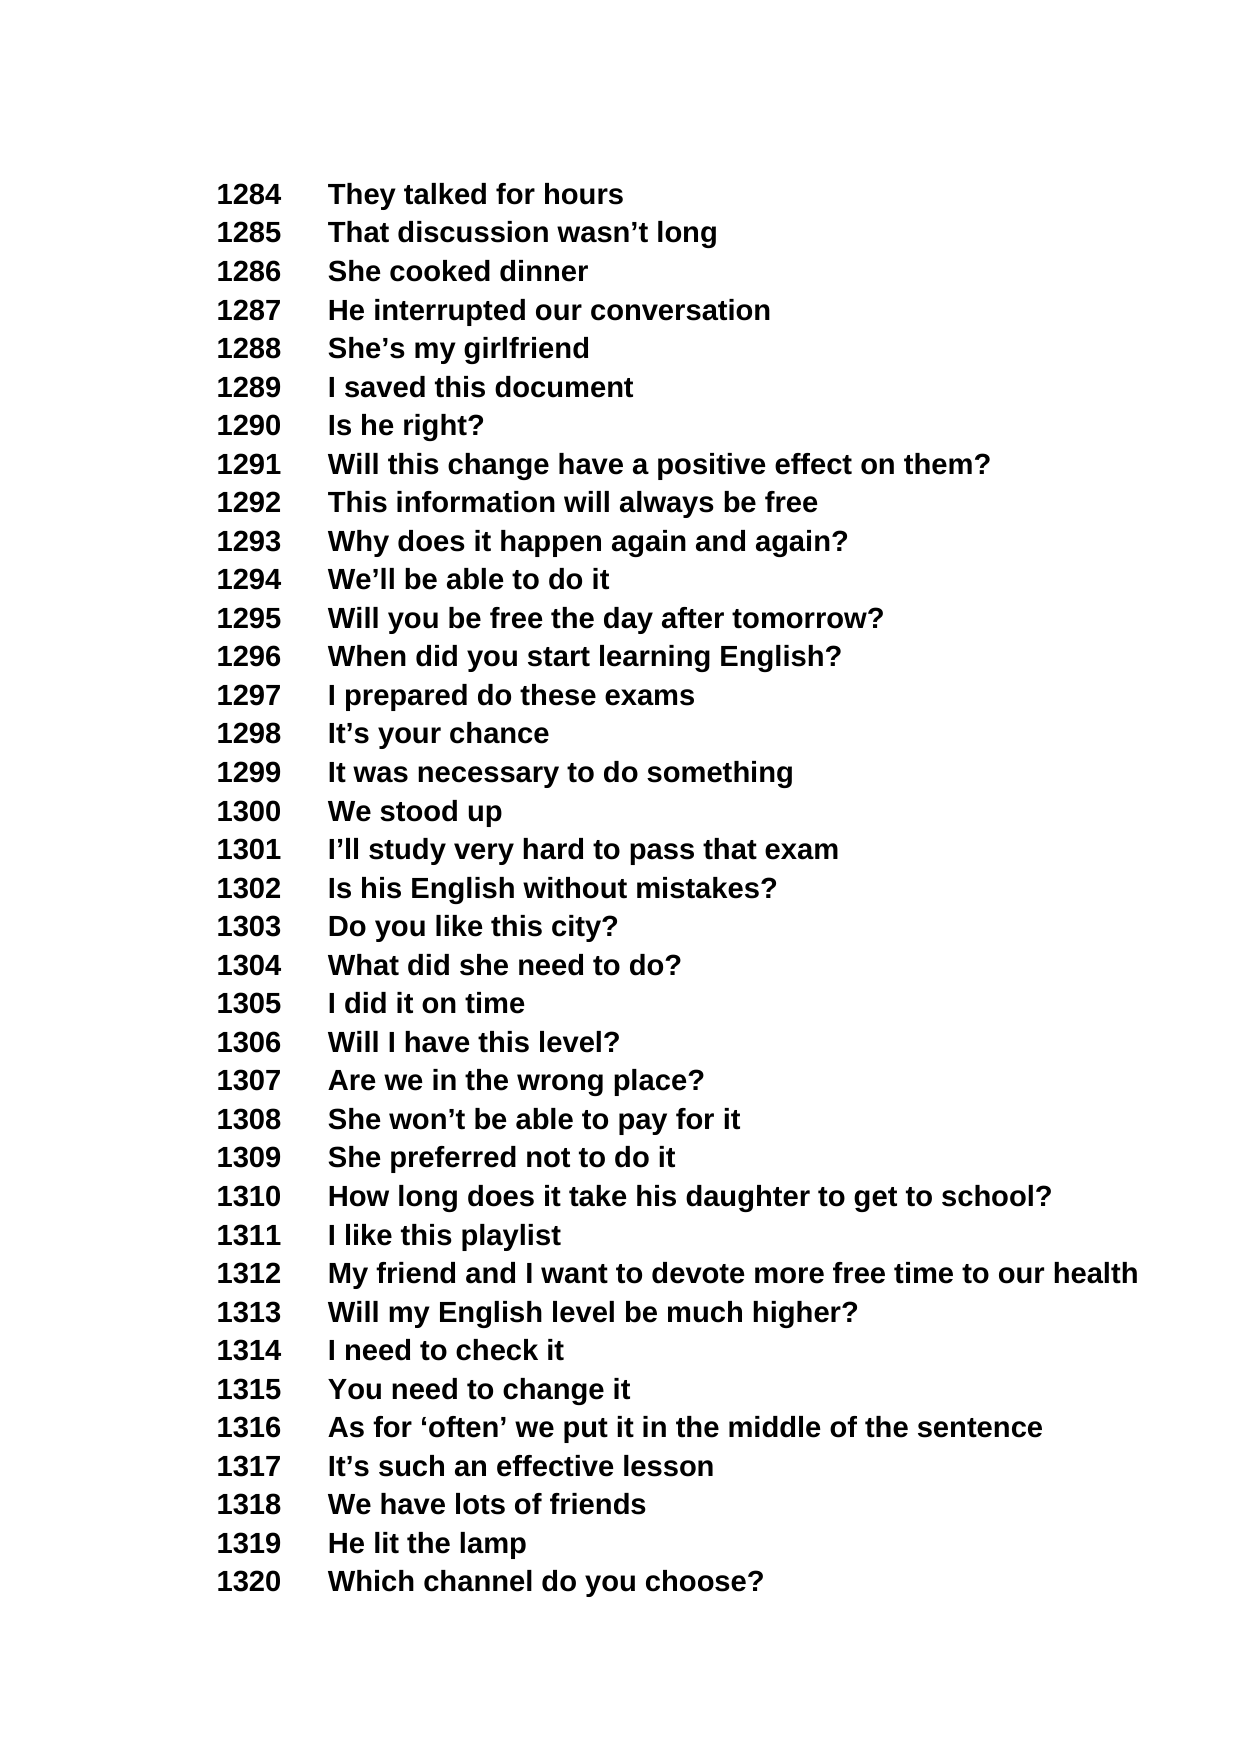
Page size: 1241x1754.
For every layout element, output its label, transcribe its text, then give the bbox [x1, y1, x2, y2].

list She preferred not to do it [216, 1140, 1149, 1174]
list It’s your chance [216, 716, 1149, 750]
list We have lots of friends [216, 1487, 1149, 1521]
list She won’t be able to pay for it [216, 1102, 1149, 1135]
list I saved this document [216, 369, 1149, 403]
list I’ll study very hard to pass that exam [216, 832, 1149, 866]
list He lit the lamp [216, 1526, 1149, 1559]
list I need to check it [216, 1333, 1149, 1367]
list What did she need to do? [216, 948, 1149, 981]
list We’ll be able to do it [216, 562, 1149, 596]
list I did it on time [216, 986, 1149, 1020]
list I prepared do these exams [216, 678, 1149, 711]
list When did you start learning English? [216, 639, 1149, 673]
list Will this change have a positive effect on them? [216, 447, 1149, 480]
list Which channel do you choose? [216, 1564, 1149, 1598]
list My friend and I want to devote more free time to our health [216, 1256, 1149, 1289]
list Do you like this city? [216, 909, 1149, 943]
list How long does it take his daughter to get to school? [216, 1179, 1149, 1212]
list I like this playlist [216, 1217, 1149, 1251]
list Is he right? [216, 408, 1149, 442]
list Will you be free the day after tomorrow? [216, 601, 1149, 634]
list Will my English level be much higher? [216, 1294, 1149, 1328]
list Will I have this level? [216, 1025, 1149, 1058]
list They talked for hours [216, 177, 1149, 210]
list He interrupted our conversation [216, 292, 1149, 326]
list Why does it happen again and again? [216, 524, 1149, 557]
list She’s my girlfriend [216, 331, 1149, 364]
list It was necessary to do something [216, 755, 1149, 788]
list As for ‘often’ we put it in the middle of the sentence [216, 1410, 1149, 1444]
list It’s such an effective lesson [216, 1449, 1149, 1482]
list We stood up [216, 793, 1149, 827]
list You need to change it [216, 1372, 1149, 1405]
list Is his English without mistakes? [216, 871, 1149, 904]
list That discussion wasn’t long [216, 215, 1149, 249]
list She cooked dinner [216, 254, 1149, 287]
list This information will always be free [216, 485, 1149, 519]
list Are we in the wrong place? [216, 1063, 1149, 1097]
